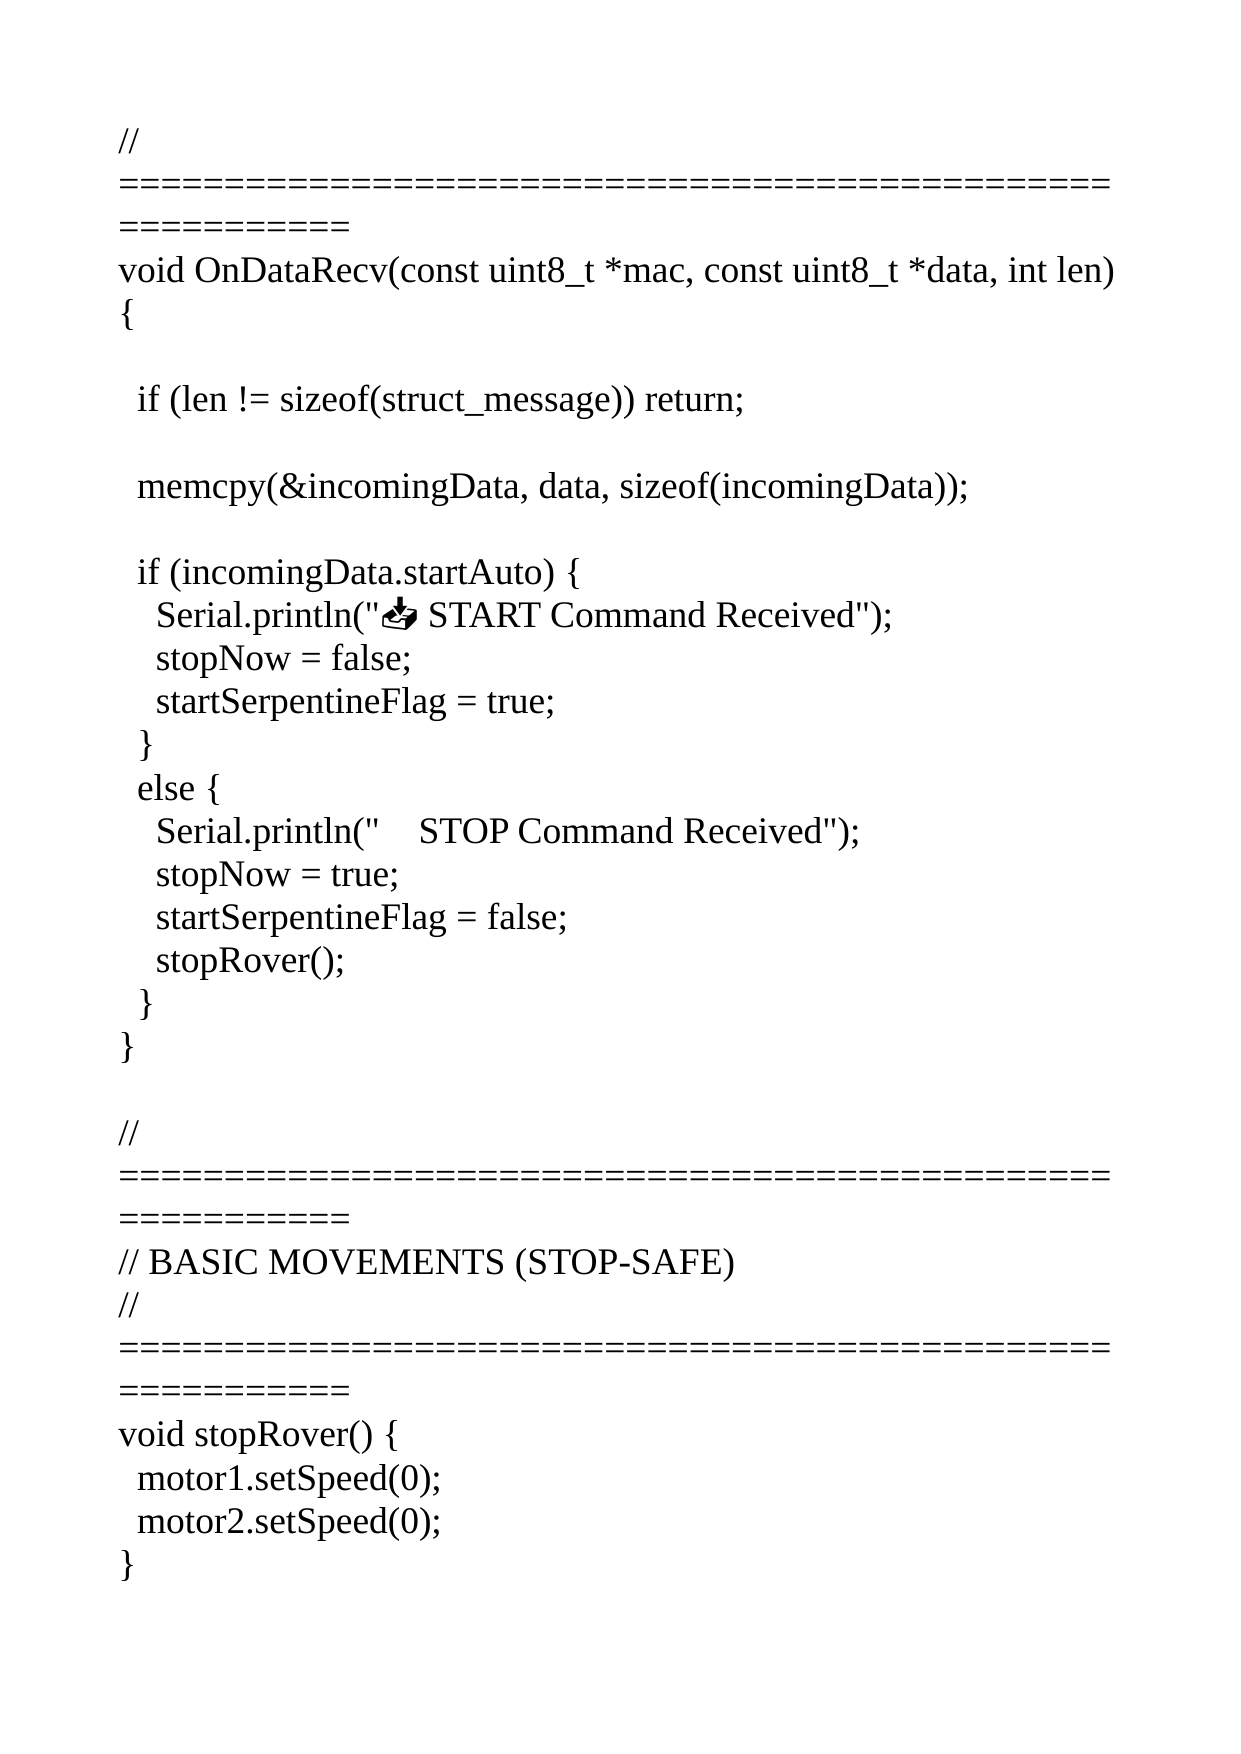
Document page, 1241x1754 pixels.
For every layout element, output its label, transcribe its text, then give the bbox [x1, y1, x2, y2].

text startSerpentineFlag = true; [118, 679, 1122, 722]
text if (len != sizeof(struct_message)) return; [118, 377, 1122, 420]
text // ========================================================== [118, 1110, 1122, 1239]
text // BASIC MOVEMENTS (STOP-SAFE) [118, 1239, 1122, 1282]
text stopRover(); [118, 937, 1122, 981]
text } [118, 1024, 1122, 1067]
text Serial.println("📥 START Command Received"); [118, 592, 1122, 636]
text else { [118, 765, 1122, 808]
text } [118, 1541, 1122, 1584]
text Serial.println("🛑 STOP Command Received"); [118, 808, 1122, 851]
text void OnDataRecv(const uint8_t *mac, const uint8_t *data, int len) { [118, 247, 1122, 334]
text startSerpentineFlag = false; [118, 894, 1122, 937]
text stopNow = true; [118, 851, 1122, 894]
text void stopRover() { [118, 1412, 1122, 1455]
text motor2.setSpeed(0); [118, 1498, 1122, 1541]
text motor1.setSpeed(0); [118, 1455, 1122, 1498]
text stopNow = false; [118, 636, 1122, 679]
text // ========================================================== [118, 1282, 1122, 1412]
text // ========================================================== [118, 118, 1122, 247]
text } [118, 981, 1122, 1024]
text if (incomingData.startAuto) { [118, 549, 1122, 592]
text memcpy(&incomingData, data, sizeof(incomingData)); [118, 463, 1122, 506]
text } [118, 722, 1122, 765]
